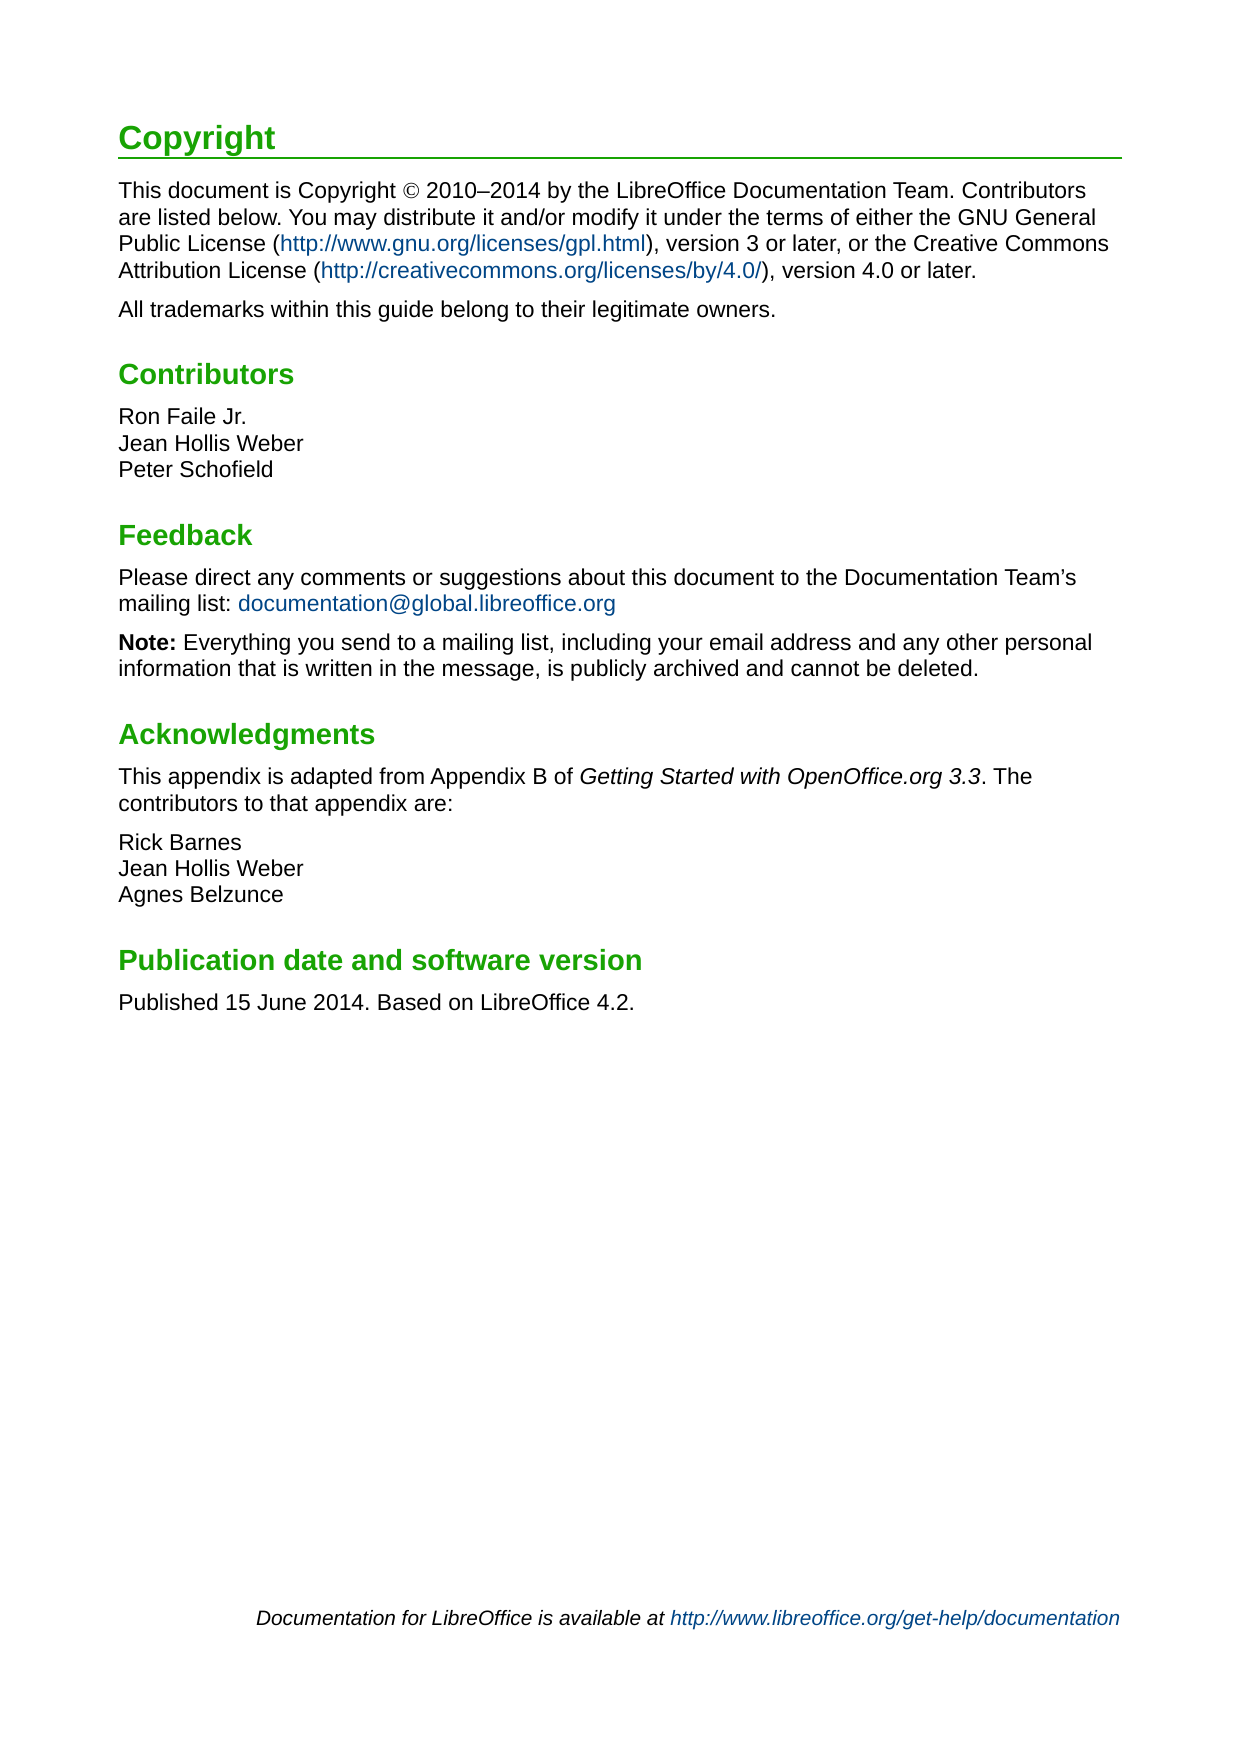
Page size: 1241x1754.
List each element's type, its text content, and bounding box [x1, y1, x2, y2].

text Published 15 June 2014. Based on LibreOffice 4.2. [118, 989, 1122, 1015]
text Rick Barnes Jean Hollis Weber Agnes Belzunce [118, 828, 1122, 907]
text This appendix is adapted from Appendix B of Getting Started with OpenOffice.org 3.3. The contributors to that appendix are: [118, 763, 1122, 816]
text All trademarks within this guide belong to their legitimate owners. [118, 296, 1122, 322]
subtitle Copyright [118, 118, 1122, 157]
text This document is Copyright © 2010–2014 by the LibreOffice Documentation Team. Contributors are listed below. You may distribute it and/or modify it under the terms of either the GNU General Public License (http://www.gnu.org/licenses/gpl.html), version 3 or later, or the Creative Commons Attribution License (http://creativecommons.org/licenses/by/4.0/), version 4.0 or later. [118, 177, 1122, 283]
subtitle Acknowledgments [118, 717, 1122, 751]
subtitle Feedback [118, 518, 1122, 551]
text Please direct any comments or suggestions about this document to the Documentation Team’s mailing list: documentation@global.libreoffice.org [118, 564, 1122, 617]
text Ron Faile Jr. Jean Hollis Weber Peter Schofield [118, 403, 1122, 482]
subtitle Publication date and software version [118, 943, 1122, 977]
subtitle Contributors [118, 357, 1122, 391]
text Note: Everything you send to a mailing list, including your email address and any other personal information that is written in the message, is publicly archived and cannot be deleted. [118, 629, 1122, 682]
